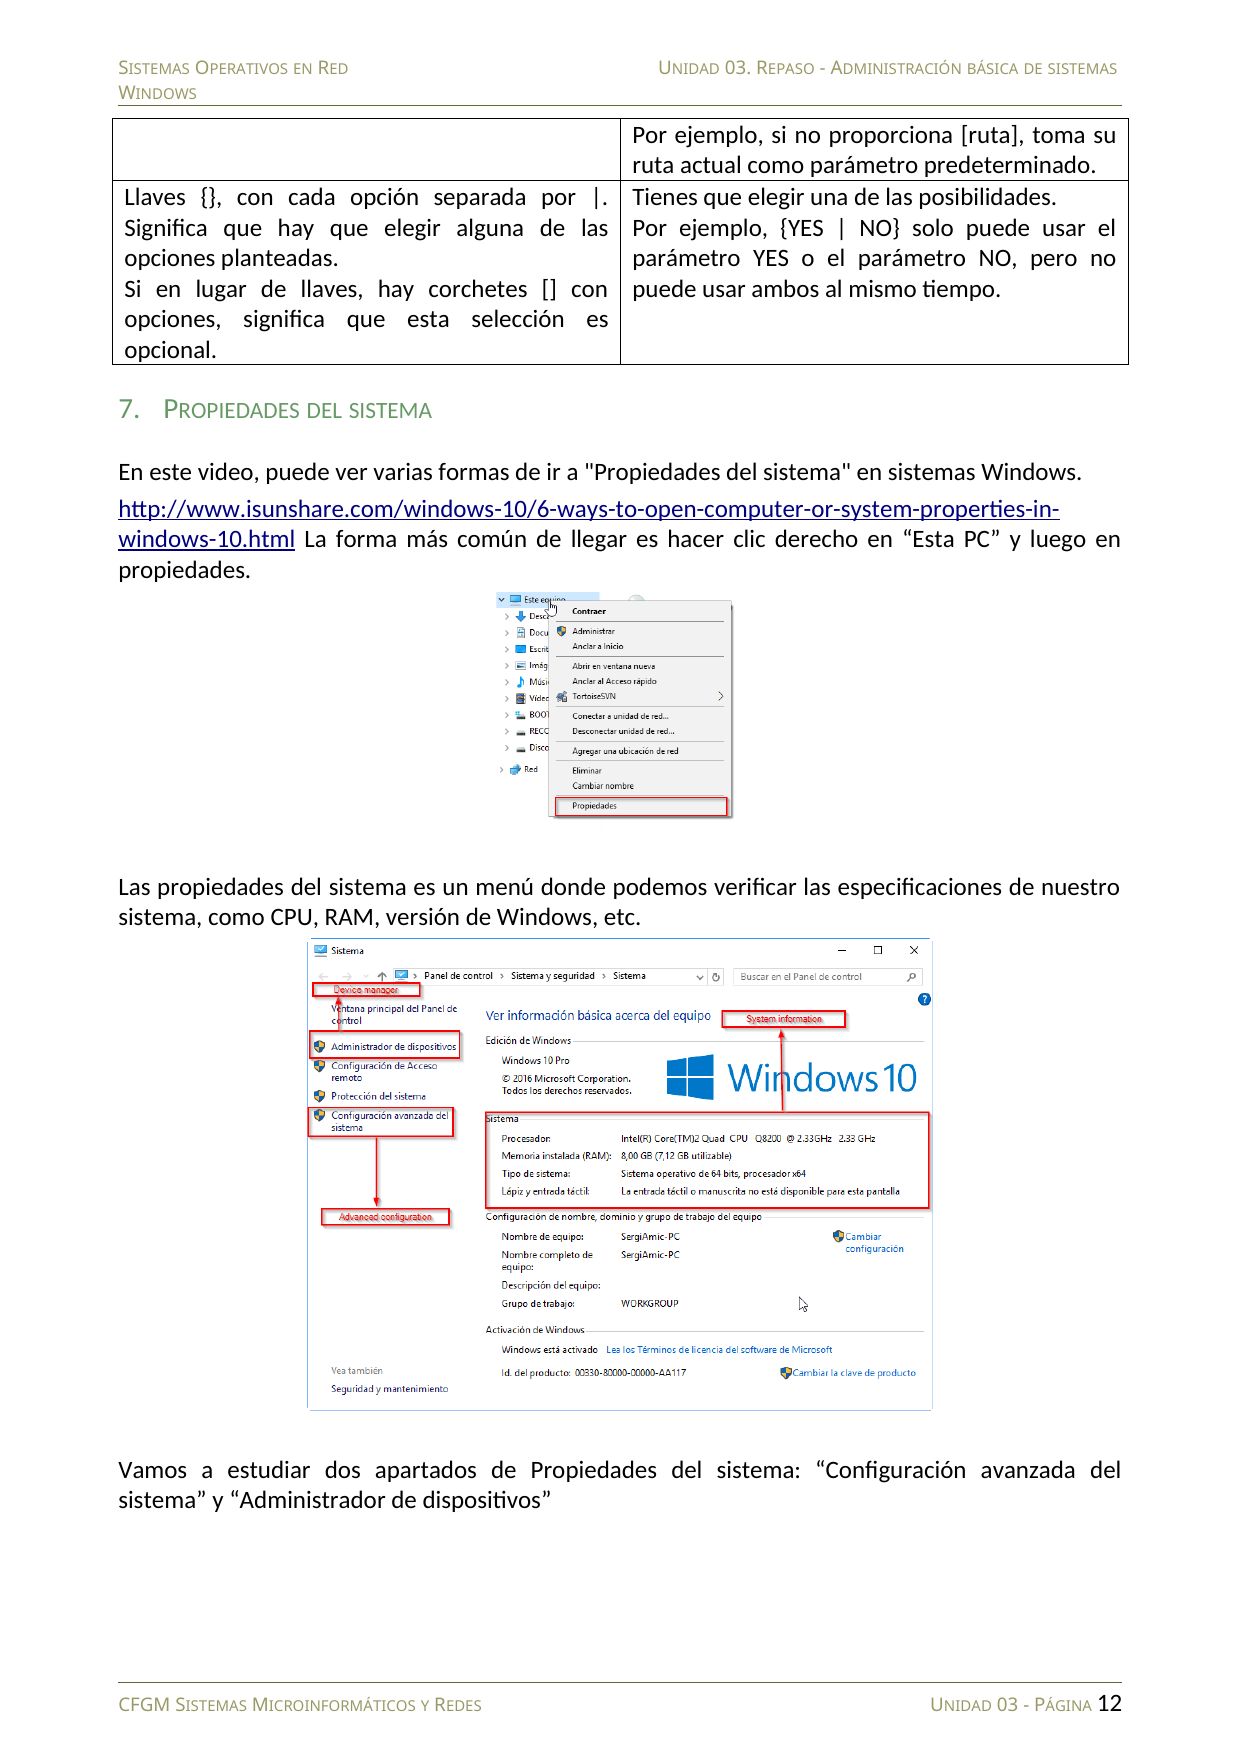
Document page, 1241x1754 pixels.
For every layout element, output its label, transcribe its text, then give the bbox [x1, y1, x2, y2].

text http://www.isunshare.com/windows-10/6-ways-to-open-computer-or-system-properties-in-windows-10.html La forma más común de llegar es hacer clic derecho en “Esta PC” y luego en propiedades. [118, 493, 1122, 584]
table_cell Llaves {}, con cada opción separada por |. Significa que hay que elegir alguna de las opciones planteadas. Si en lugar de llaves, hay corchetes [] con opciones, significa que esta selección es opcional. [113, 181, 620, 364]
subtitle Propiedades del sistema [118, 390, 1122, 426]
text Las propiedades del sistema es un menú donde podemos verificar las especificaciones de nuestro sistema, como CPU, RAM, versión de Windows, etc. [118, 871, 1122, 932]
table_cell [113, 119, 620, 180]
table_cell Tienes que elegir una de las posibilidades. Por ejemplo, {YES | NO} solo puede usar el parámetro YES o el parámetro NO, pero no puede usar ambos al mismo tiempo. [621, 181, 1128, 364]
picture [496, 591, 744, 828]
text En este video, puede ver varias formas de ir a "Propiedades del sistema" en sistemas Windows. [118, 456, 1122, 486]
picture [307, 938, 933, 1411]
text Vamos a estudiar dos apartados de Propiedades del sistema: “Configuración avanzada del sistema” y “Administrador de dispositivos” [118, 1454, 1122, 1515]
table_cell Por ejemplo, si no proporciona [ruta], toma su ruta actual como parámetro predeterminado. [621, 119, 1128, 180]
